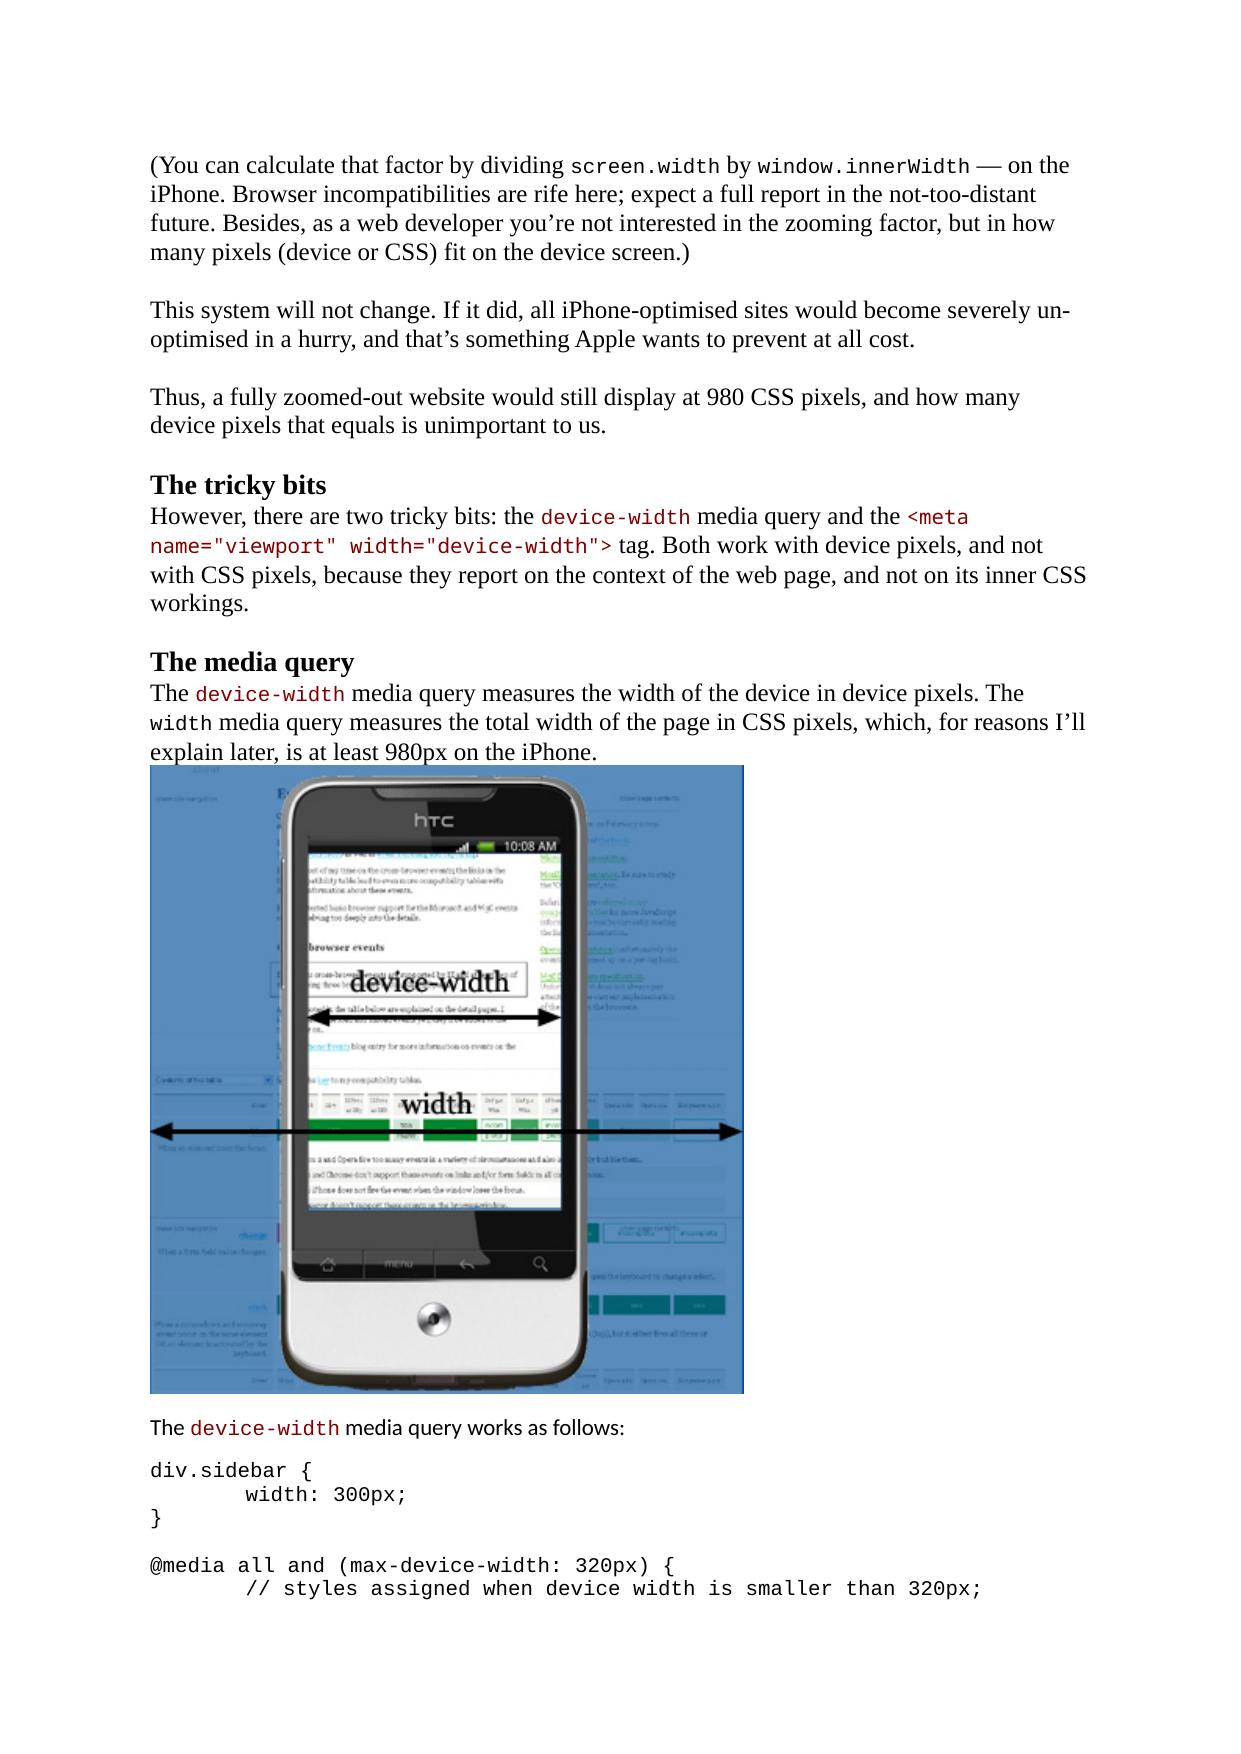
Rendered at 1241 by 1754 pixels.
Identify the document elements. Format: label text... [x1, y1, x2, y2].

text (You can calculate that factor by dividing screen.width by window.innerWidth — on the iPhone. Browser incompatibilities are rife here; expect a full report in the not-too-distant future. Besides, as a web developer you’re not interested in the zooming factor, but in how many pixels (device or CSS) fit on the device screen.) [150, 150, 1090, 266]
subtitle The media query [150, 645, 1090, 678]
text This system will not change. If it did, all iPhone-optimised sites would become severely un-optimised in a hurry, and that’s something Apple wants to prevent at all cost. [150, 295, 1090, 352]
text The device-width media query works as follows: [150, 1413, 1090, 1441]
text width: 300px; [150, 1484, 1240, 1507]
text However, there are two tricky bits: the device-width media query and the <meta name="viewport" width="device-width"> tag. Both work with device pixels, and not with CSS pixels, because they report on the context of the web page, and not on its inner CSS workings. [150, 501, 1090, 617]
text // styles assigned when device width is smaller than 320px; [150, 1578, 1240, 1602]
text Thus, a fully zoomed-out website would still display at 980 CSS pixels, and how many device pixels that equals is unimportant to us. [150, 382, 1090, 439]
text } [150, 1507, 1240, 1531]
text The device-width media query measures the width of the device in device pixels. The width media query measures the total width of the page in CSS pixels, which, for reasons I’ll explain later, is at least 980px on the iPhone. [150, 678, 1090, 766]
subtitle The tricky bits [150, 468, 1090, 501]
text div.sidebar { [150, 1460, 1240, 1484]
picture [150, 765, 744, 1394]
text @media all and (max-device-width: 320px) { [150, 1554, 1240, 1578]
